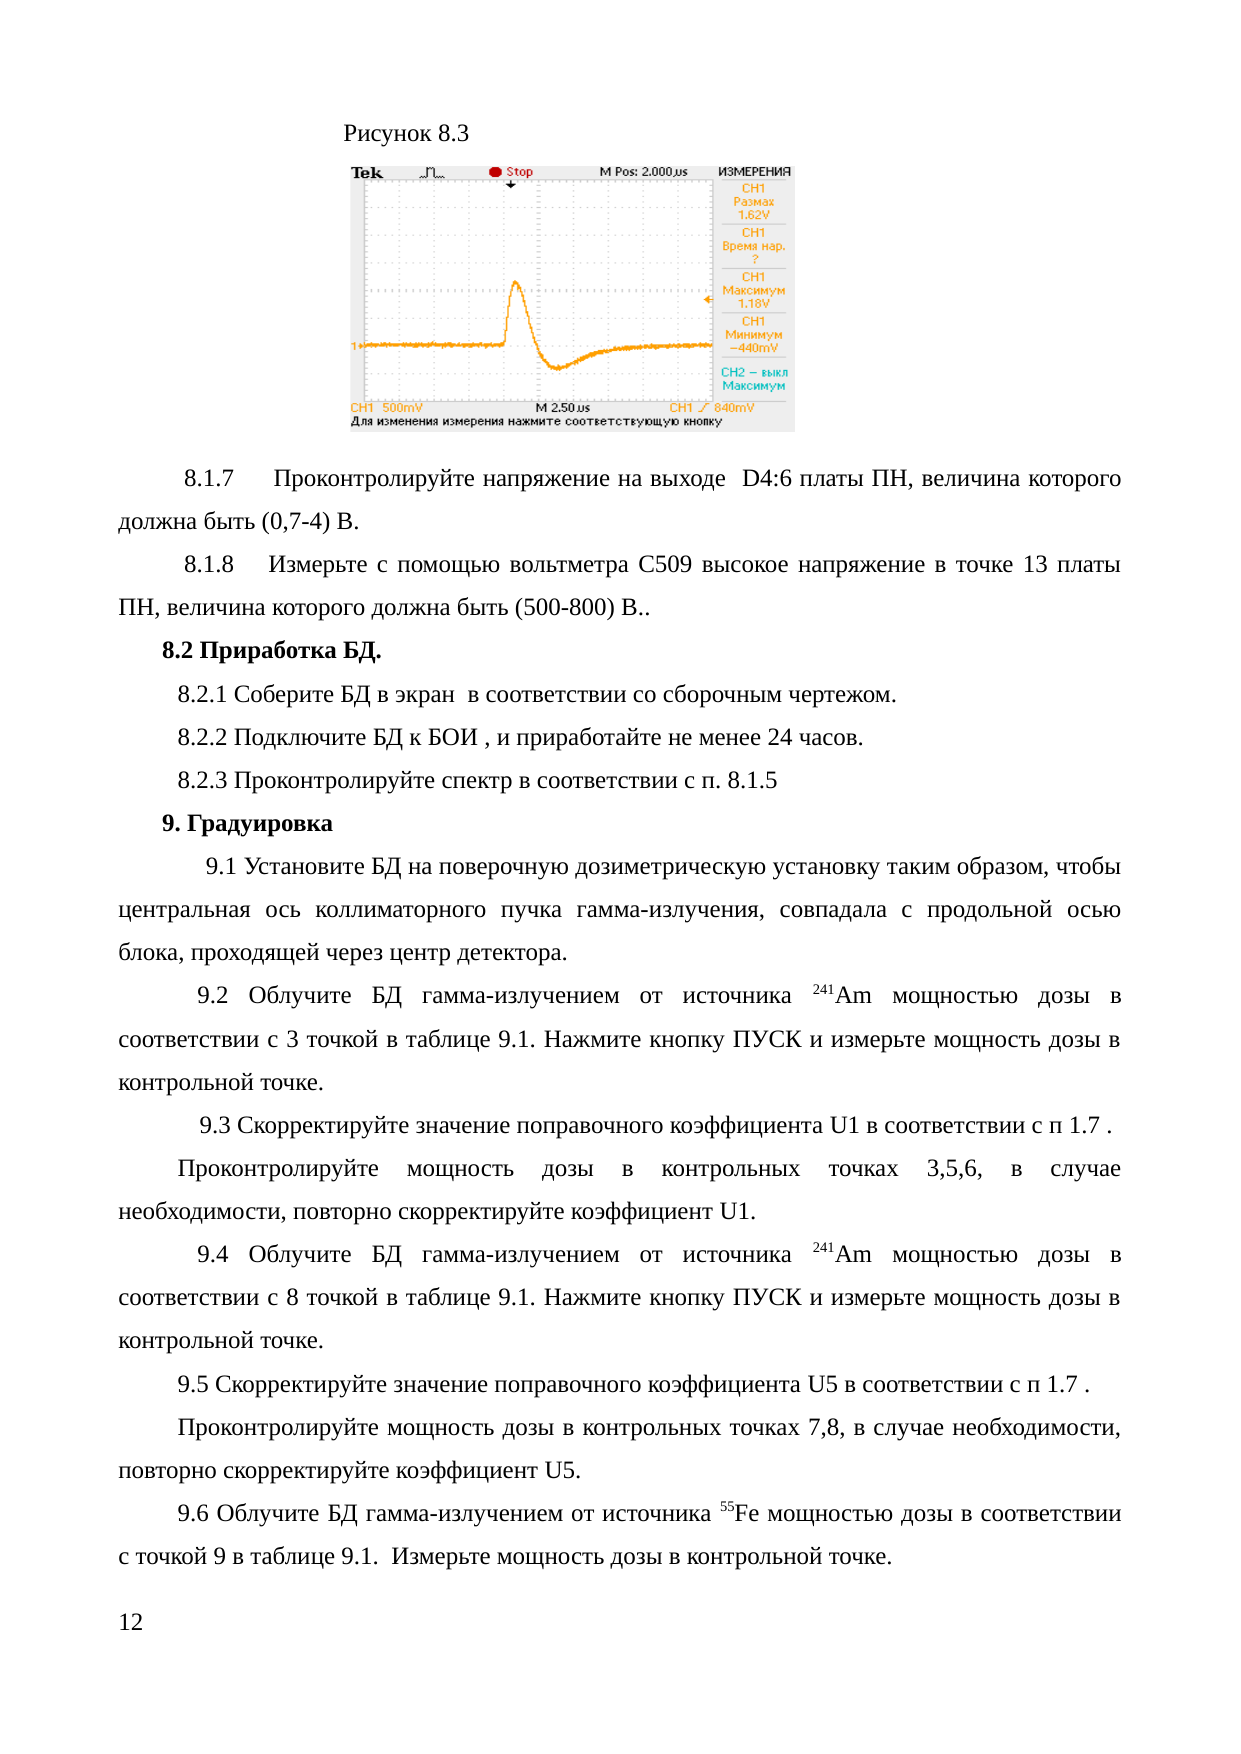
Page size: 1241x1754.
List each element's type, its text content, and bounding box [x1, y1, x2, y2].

text 9.1 Установите БД на поверочную дозиметрическую установку таким образом, чтобы центральная ось коллиматорного пучка гамма-излучения, совпадала с продольной осью блока, проходящей через центр детектора. [118, 851, 1122, 966]
text 9.2 Облучите БД гамма-излучением от источника 241Am мощностью дозы в соответствии с 3 точкой в таблице 9.1. Нажмите кнопку ПУСК и измерьте мощность дозы в контрольной точке. [118, 981, 1122, 1096]
text 9.6 Облучите БД гамма-излучением от источника 55Fe мощностью дозы в соответствии с точкой 9 в таблице 9.1. Измерьте мощность дозы в контрольной точке. [118, 1498, 1122, 1570]
text Проконтролируйте мощность дозы в контрольных точках 7,8, в случае необходимости, повторно скорректируйте коэффициент U5. [118, 1412, 1122, 1484]
text 9.4 Облучите БД гамма-излучением от источника 241Am мощностью дозы в соответствии с 8 точкой в таблице 9.1. Нажмите кнопку ПУСК и измерьте мощность дозы в контрольной точке. [118, 1239, 1122, 1354]
text 9.5 Скорректируйте значение поправочного коэффициента U5 в соответствии с п 1.7 . [118, 1369, 1122, 1397]
text 8.2.3 Проконтролируйте спектр в соответствии с п. 8.1.5 [118, 765, 1122, 794]
list Измерьте с помощью вольтметра С509 высокое напряжение в точке 13 платы ПН, величина которого должна быть (500-800) В.. [118, 549, 1122, 621]
text 9. Градуировка [118, 808, 1122, 837]
text 8.1.7 Проконтролируйте напряжение на выходе D4:6 платы ПН, величина которого должна быть (0,7-4) В. [118, 463, 1122, 535]
text Проконтролируйте мощность дозы в контрольных точках 3,5,6, в случае необходимости, повторно скорректируйте коэффициент U1. [118, 1153, 1122, 1225]
text 8.2.2 Подключите БД к БОИ , и приработайте не менее 24 часов. [118, 722, 1122, 751]
text 9.3 Скорректируйте значение поправочного коэффициента U1 в соответствии с п 1.7 . [118, 1110, 1122, 1139]
picture [350, 166, 795, 432]
text Рисунок 8.3 [118, 118, 1122, 147]
text 8.2.1 Соберите БД в экран в соответствии со сборочным чертежом. [118, 679, 1122, 707]
text 8.2 Приработка БД. [118, 636, 1122, 664]
